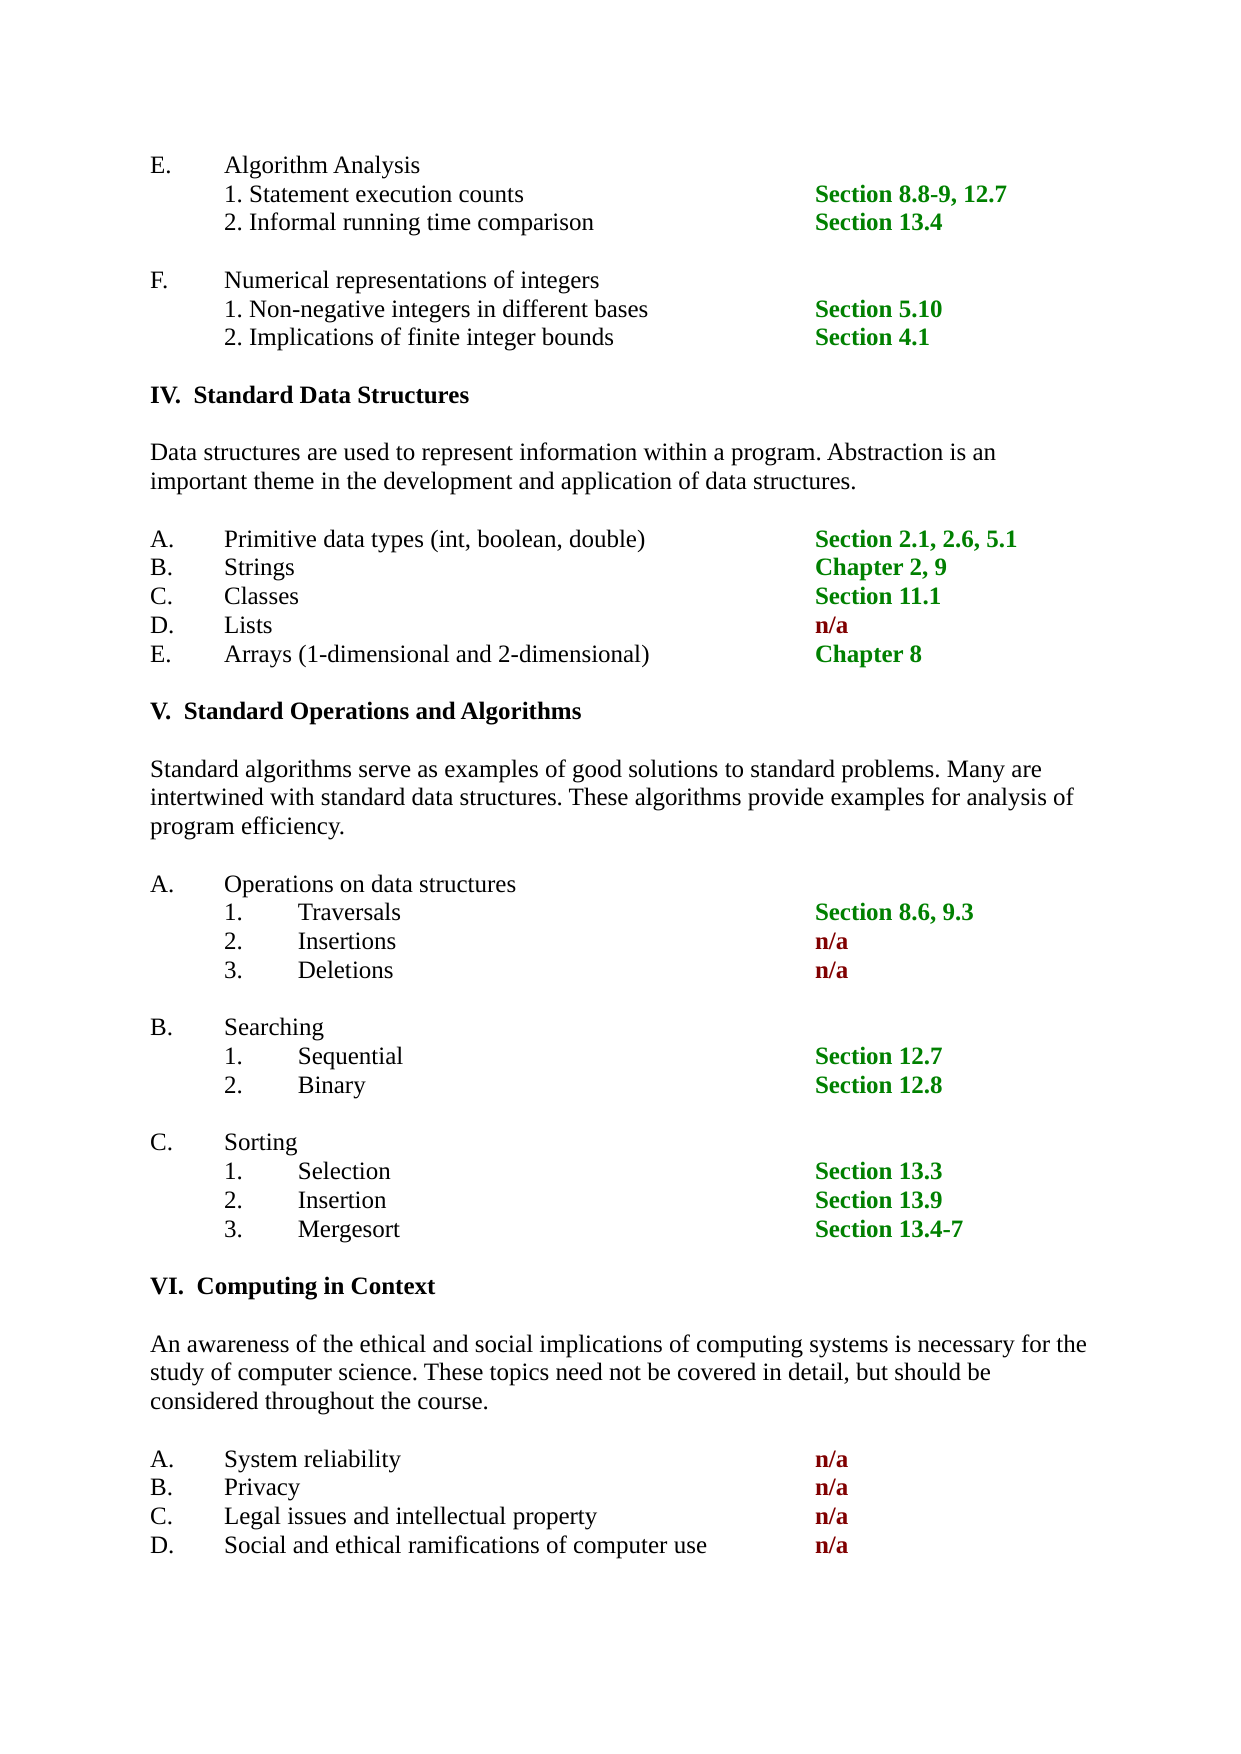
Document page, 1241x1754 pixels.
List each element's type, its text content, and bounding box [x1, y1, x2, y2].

text 1. Non-negative integers in different bases Section 5.10 [150, 294, 1091, 322]
text D. Lists n/a [150, 610, 1091, 639]
text Data structures are used to represent information within a program. Abstraction is an important theme in the development and application of data structures. [150, 437, 1091, 495]
text A. Operations on data structures [150, 869, 1091, 897]
text 2. Informal running time comparison Section 13.4 [150, 207, 1091, 236]
text C. Classes Section 11.1 [150, 581, 1091, 610]
text 1. Traversals Section 8.6, 9.3 [150, 897, 1091, 926]
text 3. Mergesort Section 13.4-7 [150, 1214, 1091, 1242]
text A. System reliability n/a [150, 1444, 1091, 1472]
text 3. Deletions n/a [150, 955, 1091, 984]
text 1. Statement execution counts Section 8.8-9, 12.7 [150, 179, 1091, 207]
text An awareness of the ethical and social implications of computing systems is necessary for the study of computer science. These topics need not be covered in detail, but should be considered throughout the course. [150, 1329, 1091, 1415]
text 2. Binary Section 12.8 [150, 1070, 1091, 1099]
text B. Privacy n/a [150, 1472, 1091, 1501]
text F. Numerical representations of integers [150, 265, 1091, 294]
text IV. Standard Data Structures [150, 380, 1091, 409]
text A. Primitive data types (int, boolean, double) Section 2.1, 2.6, 5.1 [150, 524, 1091, 552]
text VI. Computing in Context [150, 1271, 1091, 1300]
text E. Algorithm Analysis [150, 150, 1091, 179]
text V. Standard Operations and Algorithms [150, 696, 1091, 725]
text C. Sorting [150, 1127, 1091, 1156]
text B. Searching [150, 1012, 1091, 1041]
text 1. Selection Section 13.3 [150, 1156, 1091, 1185]
text E. Arrays (1-dimensional and 2-dimensional) Chapter 8 [150, 639, 1091, 667]
text 2. Implications of finite integer bounds Section 4.1 [150, 322, 1091, 351]
text 2. Insertions n/a [150, 926, 1091, 955]
text B. Strings Chapter 2, 9 [150, 552, 1091, 581]
text 1. Sequential Section 12.7 [150, 1041, 1091, 1070]
text C. Legal issues and intellectual property n/a [150, 1501, 1091, 1530]
text 2. Insertion Section 13.9 [150, 1185, 1091, 1214]
text Standard algorithms serve as examples of good solutions to standard problems. Many are intertwined with standard data structures. These algorithms provide examples for analysis of program efficiency. [150, 754, 1091, 840]
text D. Social and ethical ramifications of computer use n/a [150, 1530, 1091, 1559]
